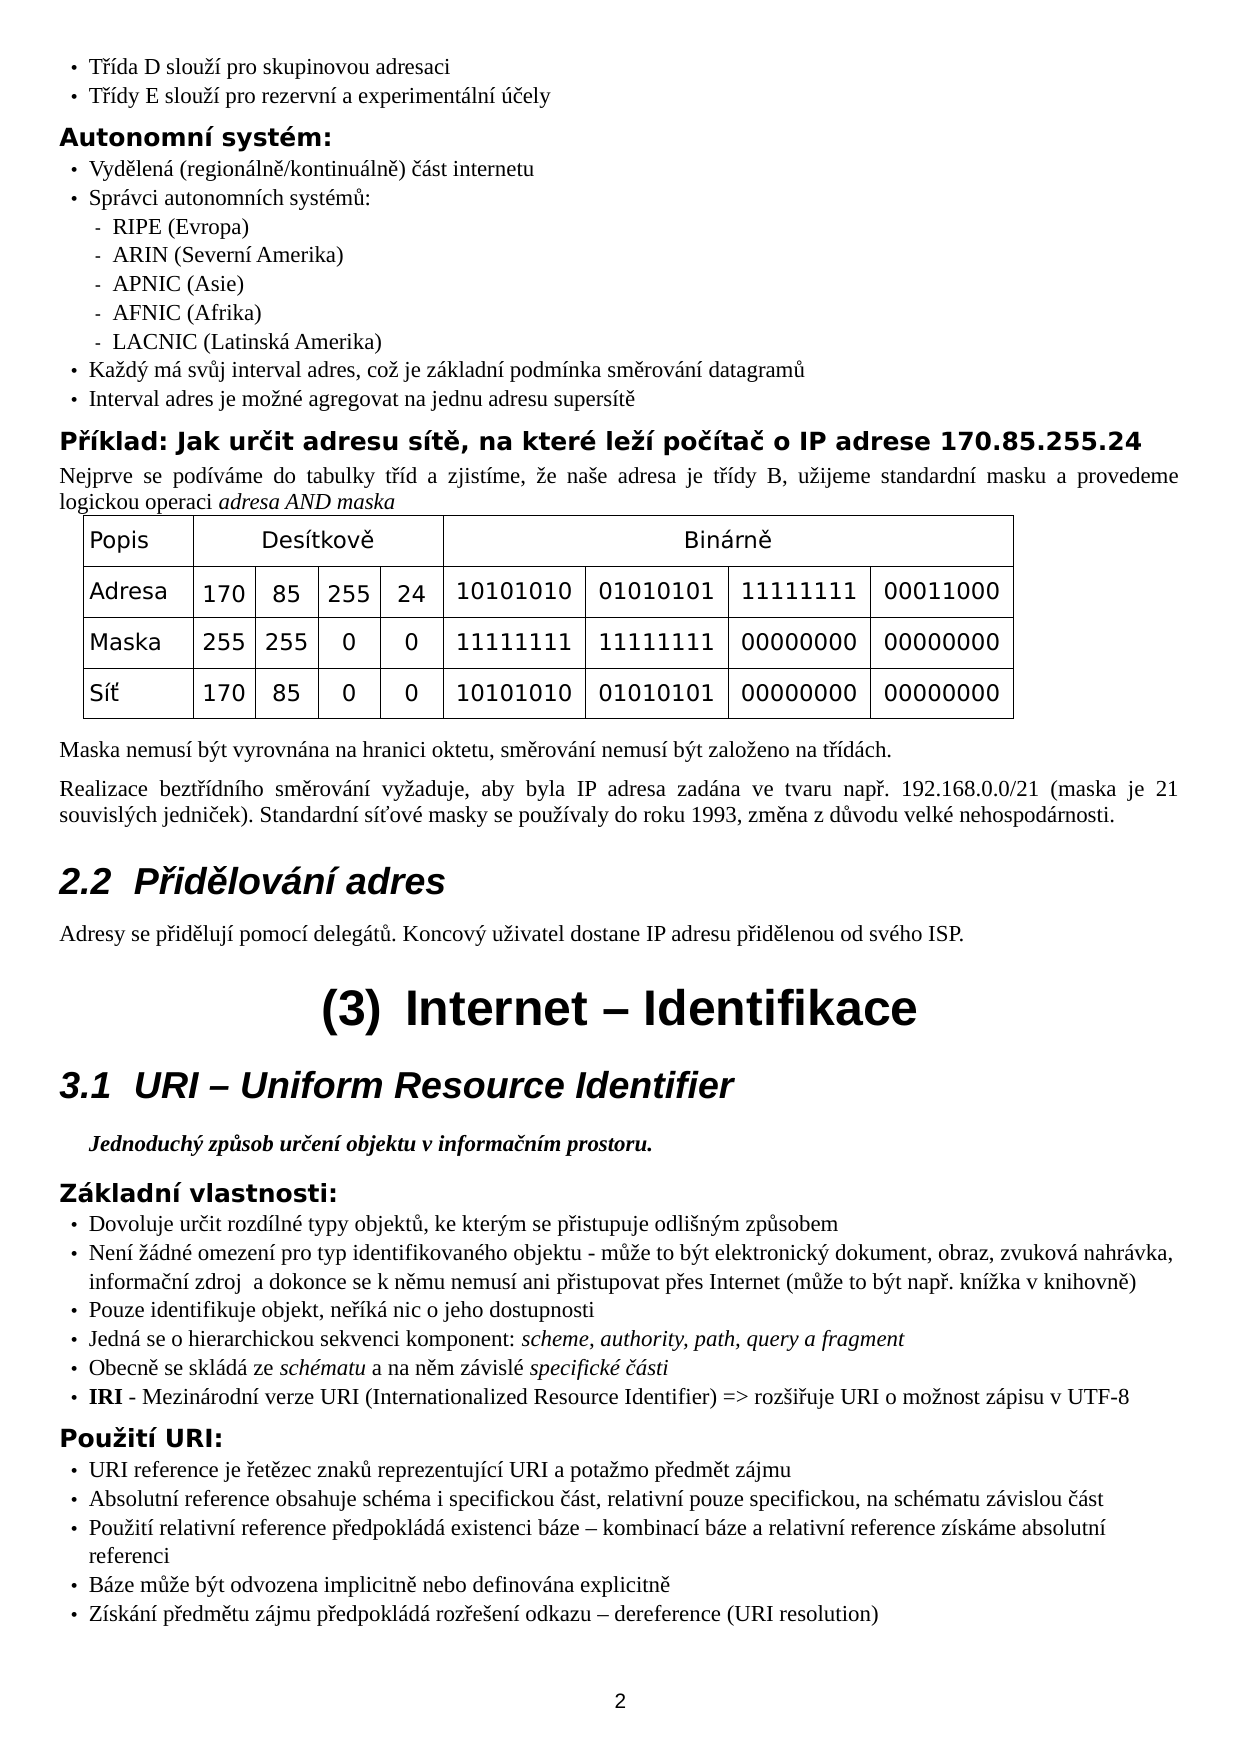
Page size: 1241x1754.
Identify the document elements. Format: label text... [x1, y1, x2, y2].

table_header Desítkově [194, 516, 443, 566]
table_cell 0 [319, 669, 380, 718]
list Dovoluje určit rozdílné typy objektů, ke kterým se přistupuje odlišným způsobem [71, 1210, 1181, 1237]
list Jedná se o hierarchickou sekvenci komponent: scheme, authority, path, query a fragment [71, 1325, 1181, 1352]
table_cell 24 [381, 567, 443, 617]
list Není žádné omezení pro typ identifikovaného objektu - může to být elektronický dokument, obraz, zvuková nahrávka, informační zdroj a dokonce se k němu nemusí ani přistupovat přes Internet (může to být např. knížka v knihovně) [71, 1239, 1181, 1294]
table_cell 00000000 [871, 669, 1013, 718]
list Třída D slouží pro skupinovou adresaci [71, 53, 1181, 79]
list IRI - Mezinárodní verze URI (Internationalized Resource Identifier) => rozšiřuje URI o možnost zápisu v UTF-8 [71, 1383, 1181, 1409]
table_cell 01010101 [586, 567, 728, 617]
table_cell 00011000 [871, 567, 1013, 617]
table_cell 170 [194, 669, 255, 718]
list Obecně se skládá ze schématu a na něm závislé specifické části [71, 1354, 1181, 1380]
list Použití relativní reference předpokládá existenci báze – kombinací báze a relativní reference získáme absolutní referenci [71, 1514, 1181, 1569]
subtitle Příklad: Jak určit adresu sítě, na které leží počítač o IP adrese 170.85.255.24 [59, 427, 1181, 456]
table_cell 0 [381, 618, 443, 668]
list ARIN (Severní Amerika) [94, 241, 1181, 268]
table_cell 10101010 [444, 567, 585, 617]
table_cell 11111111 [586, 618, 728, 668]
table_cell 170 [194, 567, 255, 617]
subtitle Autonomní systém: [59, 124, 1181, 153]
text Adresy se přidělují pomocí delegátů. Koncový uživatel dostane IP adresu přidělenou od svého ISP. [59, 920, 1181, 947]
table_cell 0 [381, 669, 443, 718]
text Nejprve se podíváme do tabulky tříd a zjistíme, že naše adresa je třídy B, užijeme standardní masku a provedeme logickou operaci adresa AND maska [59, 462, 1181, 515]
table_cell 0 [319, 618, 380, 668]
table_header Popis [84, 516, 193, 566]
subtitle URI – Uniform Resource Identifier [59, 1063, 1181, 1106]
table_cell Maska [84, 618, 193, 668]
table_cell 11111111 [729, 567, 870, 617]
text Maska nemusí být vyrovnána na hranici oktetu, směrování nemusí být založeno na třídách. [59, 736, 1181, 762]
list Vydělená (regionálně/kontinuálně) část internetu [71, 155, 1181, 182]
subtitle Přidělování adres [59, 859, 1181, 902]
table_cell 255 [194, 618, 255, 668]
list Získání předmětu zájmu předpokládá rozřešení odkazu – dereference (URI resolution) [71, 1600, 1181, 1626]
list Správci autonomních systémů: [71, 184, 1181, 210]
list Pouze identifikuje objekt, neříká nic o jeho dostupnosti [71, 1297, 1181, 1323]
table_cell 00000000 [729, 618, 870, 668]
table_cell 11111111 [444, 618, 585, 668]
list RIPE (Evropa) [94, 213, 1181, 239]
list Třídy E slouží pro rezervní a experimentální účely [71, 82, 1181, 108]
table_cell 85 [256, 669, 318, 718]
table_cell Síť [84, 669, 193, 718]
list Interval adres je možné agregovat na jednu adresu supersítě [71, 385, 1181, 412]
table_cell 255 [256, 618, 318, 668]
text Realizace beztřídního směrování vyžaduje, aby byla IP adresa zadána ve tvaru např. 192.168.0.0/21 (maska je 21 souvislých jedniček). Standardní síťové masky se používaly do roku 1993, změna z důvodu velké nehospodárnosti. [59, 775, 1181, 828]
subtitle Internet – Identifikace [59, 978, 1181, 1036]
list APNIC (Asie) [94, 270, 1181, 297]
list Každý má svůj interval adres, což je základní podmínka směrování datagramů [71, 356, 1181, 383]
table_cell 00000000 [729, 669, 870, 718]
table_header Binárně [444, 516, 1013, 566]
table_cell 10101010 [444, 669, 585, 718]
table_cell Adresa [84, 567, 193, 617]
text Jednoduchý způsob určení objektu v informačním prostoru. [88, 1131, 1181, 1157]
table_cell 00000000 [871, 618, 1013, 668]
subtitle Základní vlastnosti: [59, 1179, 1181, 1208]
list Báze může být odvozena implicitně nebo definována explicitně [71, 1571, 1181, 1597]
list Absolutní reference obsahuje schéma i specifickou část, relativní pouze specifickou, na schématu závislou část [71, 1485, 1181, 1511]
table_cell 01010101 [586, 669, 728, 718]
subtitle Použití URI: [59, 1424, 1181, 1454]
list LACNIC (Latinská Amerika) [94, 328, 1181, 354]
table_cell 255 [319, 567, 380, 617]
table_cell 85 [256, 567, 318, 617]
list AFNIC (Afrika) [94, 299, 1181, 325]
list URI reference je řetězec znaků reprezentující URI a potažmo předmět zájmu [71, 1456, 1181, 1482]
